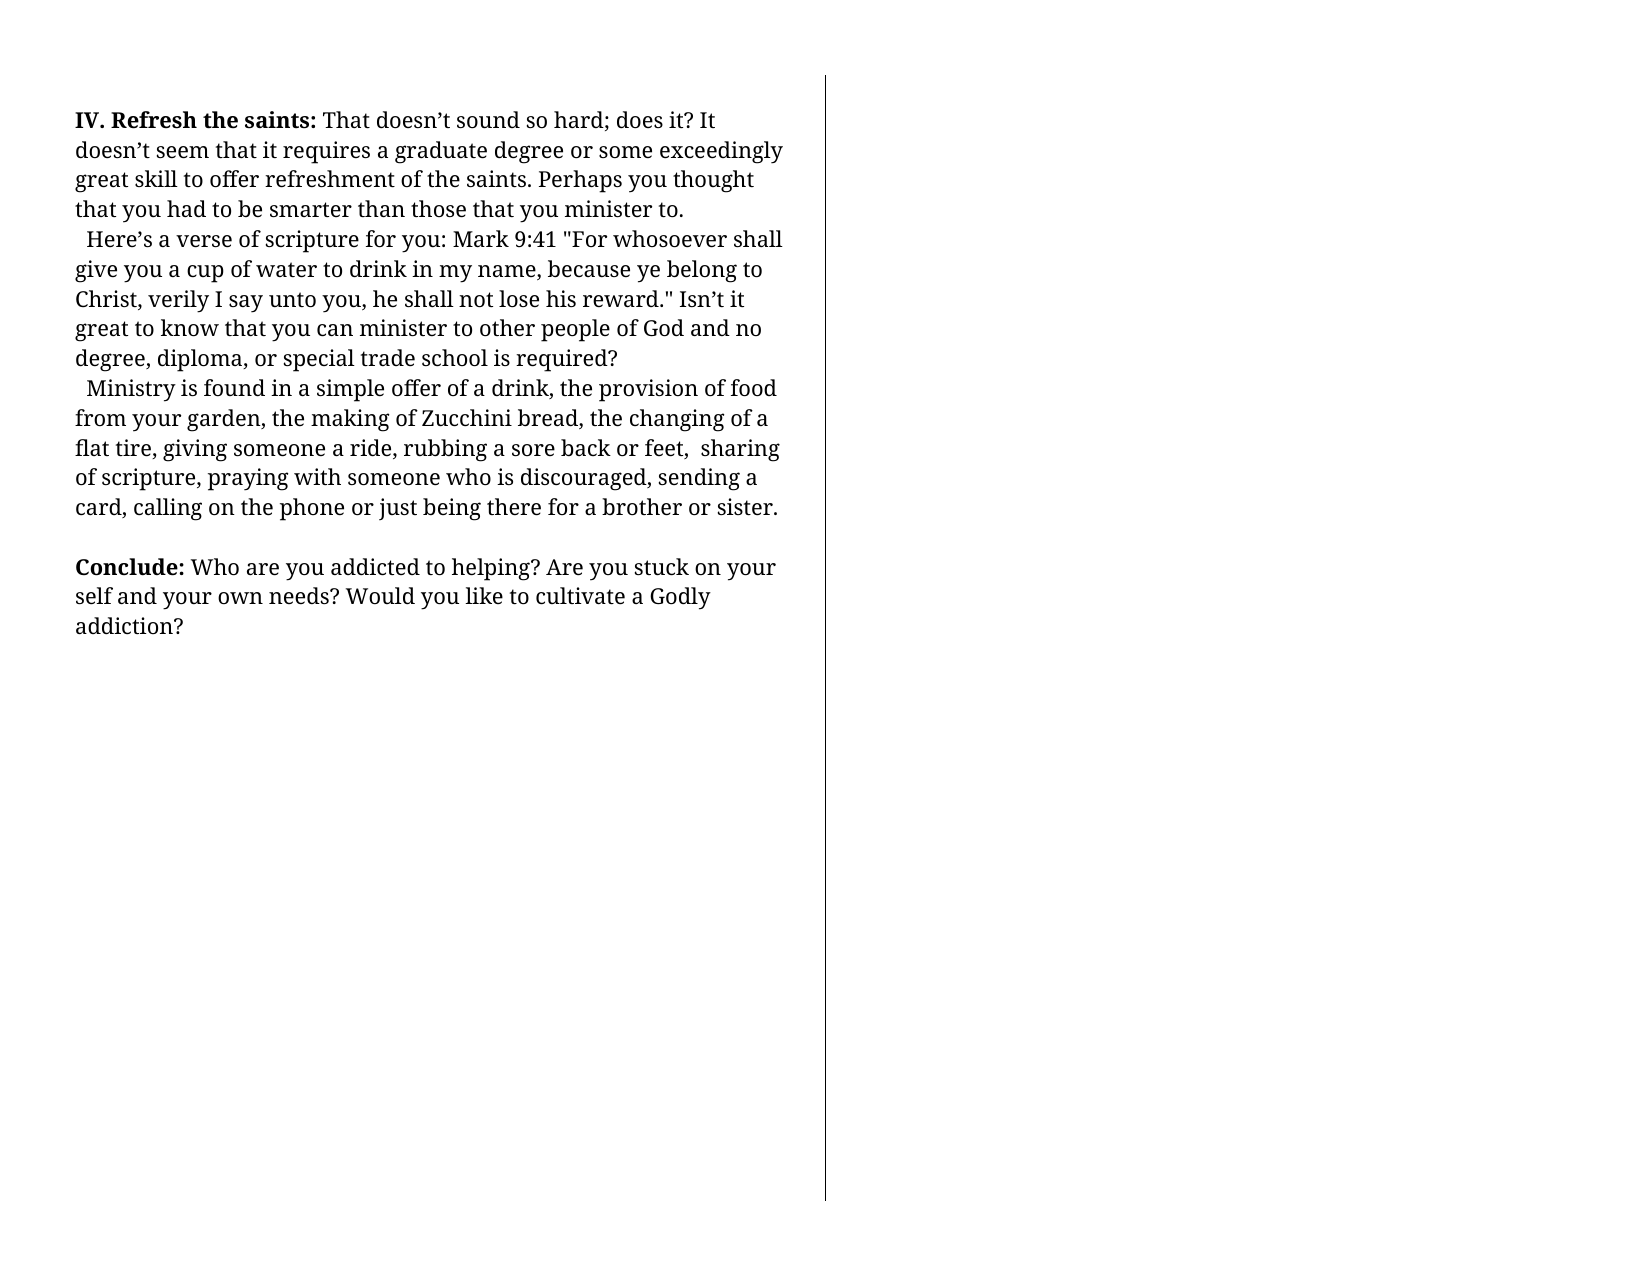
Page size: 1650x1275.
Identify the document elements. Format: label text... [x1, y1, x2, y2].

text Ministry is found in a simple offer of a drink, the provision of food from your garden, the making of Zucchini bread, the changing of a flat tire, giving someone a ride, rubbing a sore back or feet, sharing of scripture, praying with someone who is discouraged, sending a card, calling on the phone or just being there for a brother or sister. [75, 373, 788, 522]
text IV. Refresh the saints: That doesn’t sound so hard; does it? It doesn’t seem that it requires a graduate degree or some exceedingly great skill to offer refreshment of the saints. Perhaps you thought that you had to be smarter than those that you minister to. [75, 105, 788, 224]
text Conclude: Who are you addicted to helping? Are you stuck on your self and your own needs? Would you like to cultivate a Godly addiction? [75, 552, 788, 641]
text Here’s a verse of scripture for you: Mark 9:41 "For whosoever shall give you a cup of water to drink in my name, because ye belong to Christ, verily I say unto you, he shall not lose his reward." Isn’t it great to know that you can minister to other people of God and no degree, diploma, or special trade school is required? [75, 224, 788, 373]
